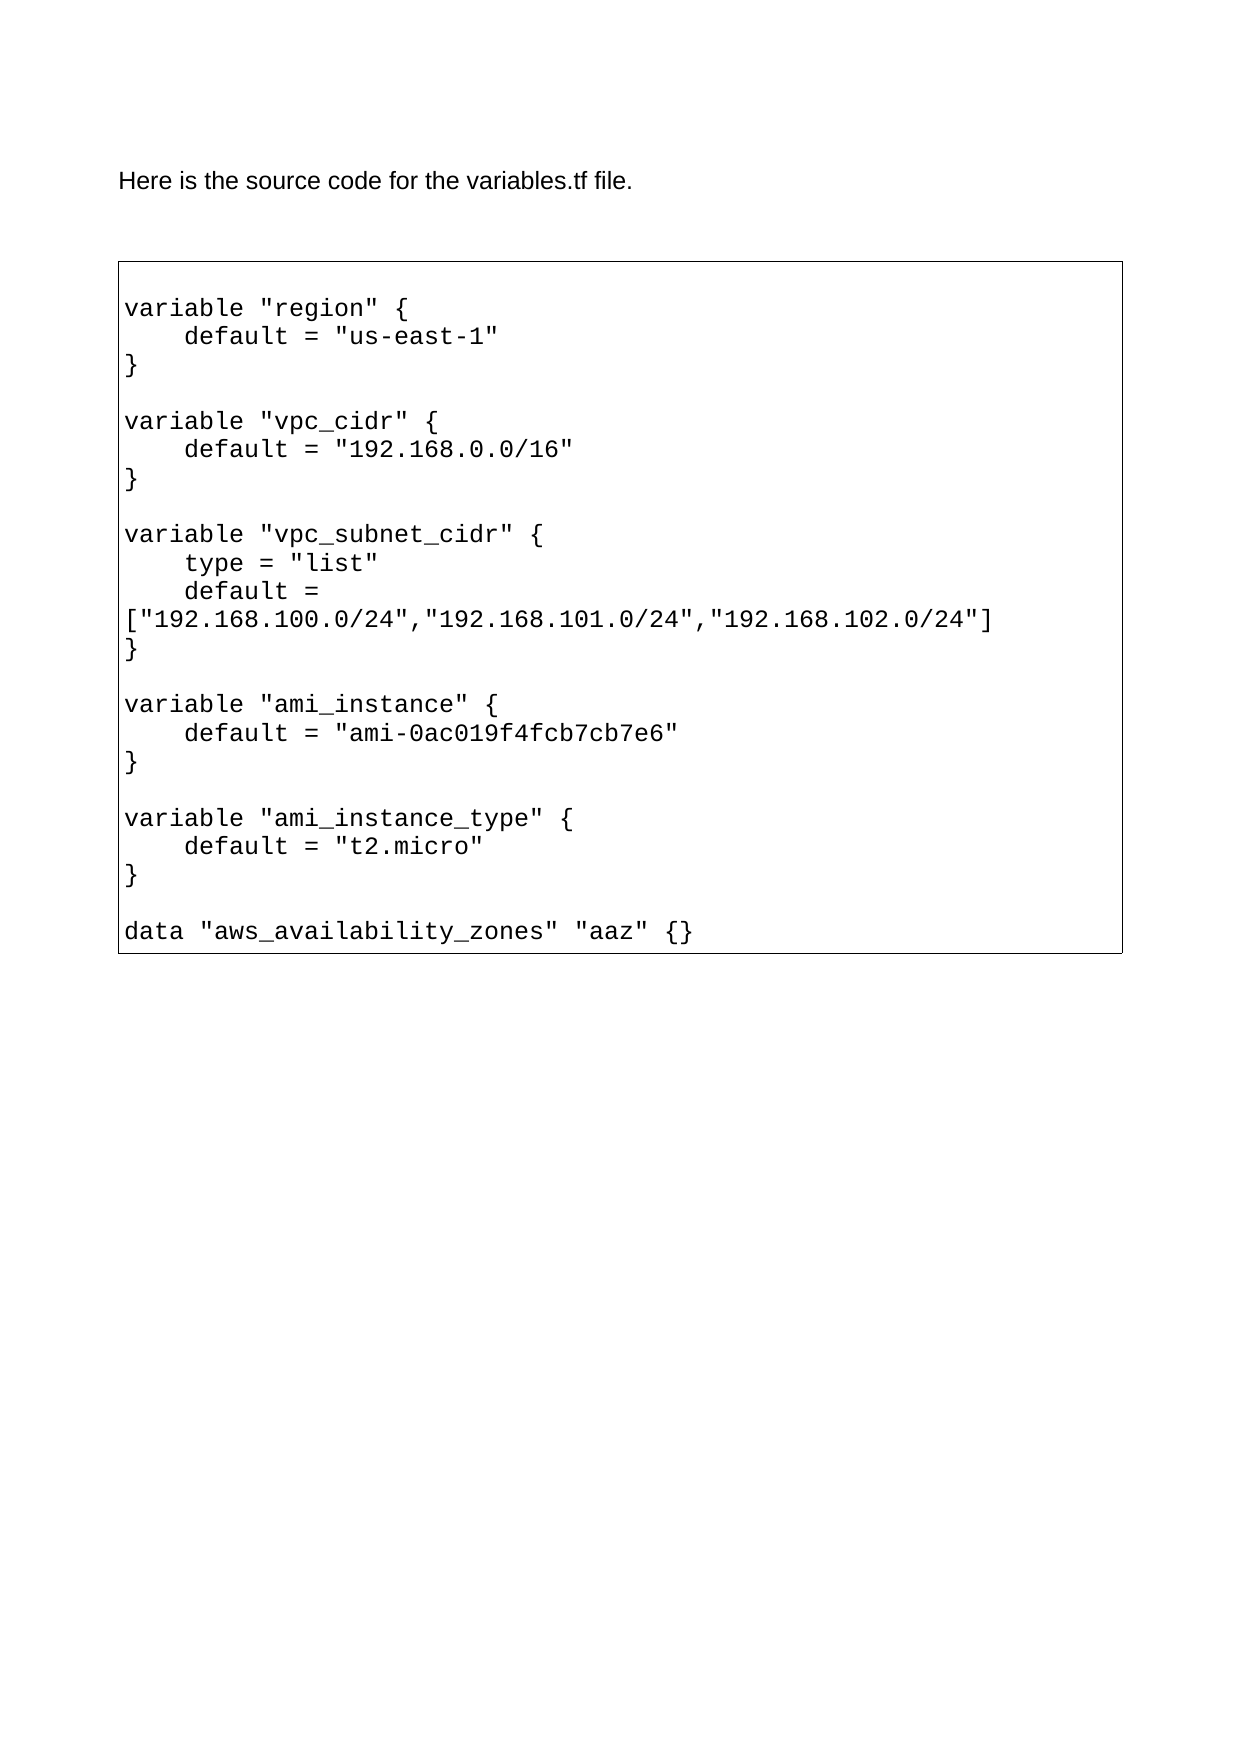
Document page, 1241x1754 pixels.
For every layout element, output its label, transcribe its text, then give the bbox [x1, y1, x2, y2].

table_header variable "region" { default = "us-east-1" } variable "vpc_cidr" { default = "192.168.0.0/16" } variable "vpc_subnet_cidr" { type = "list" default = ["192.168.100.0/24","192.168.101.0/24","192.168.102.0/24"] } variable "ami_instance" { default = "ami-0ac019f4fcb7cb7e6" } variable "ami_instance_type" { default = "t2.micro" } data "aws_availability_zones" "aaz" {} [119, 262, 1122, 952]
text Here is the source code for the variables.tf file. [118, 166, 1122, 194]
